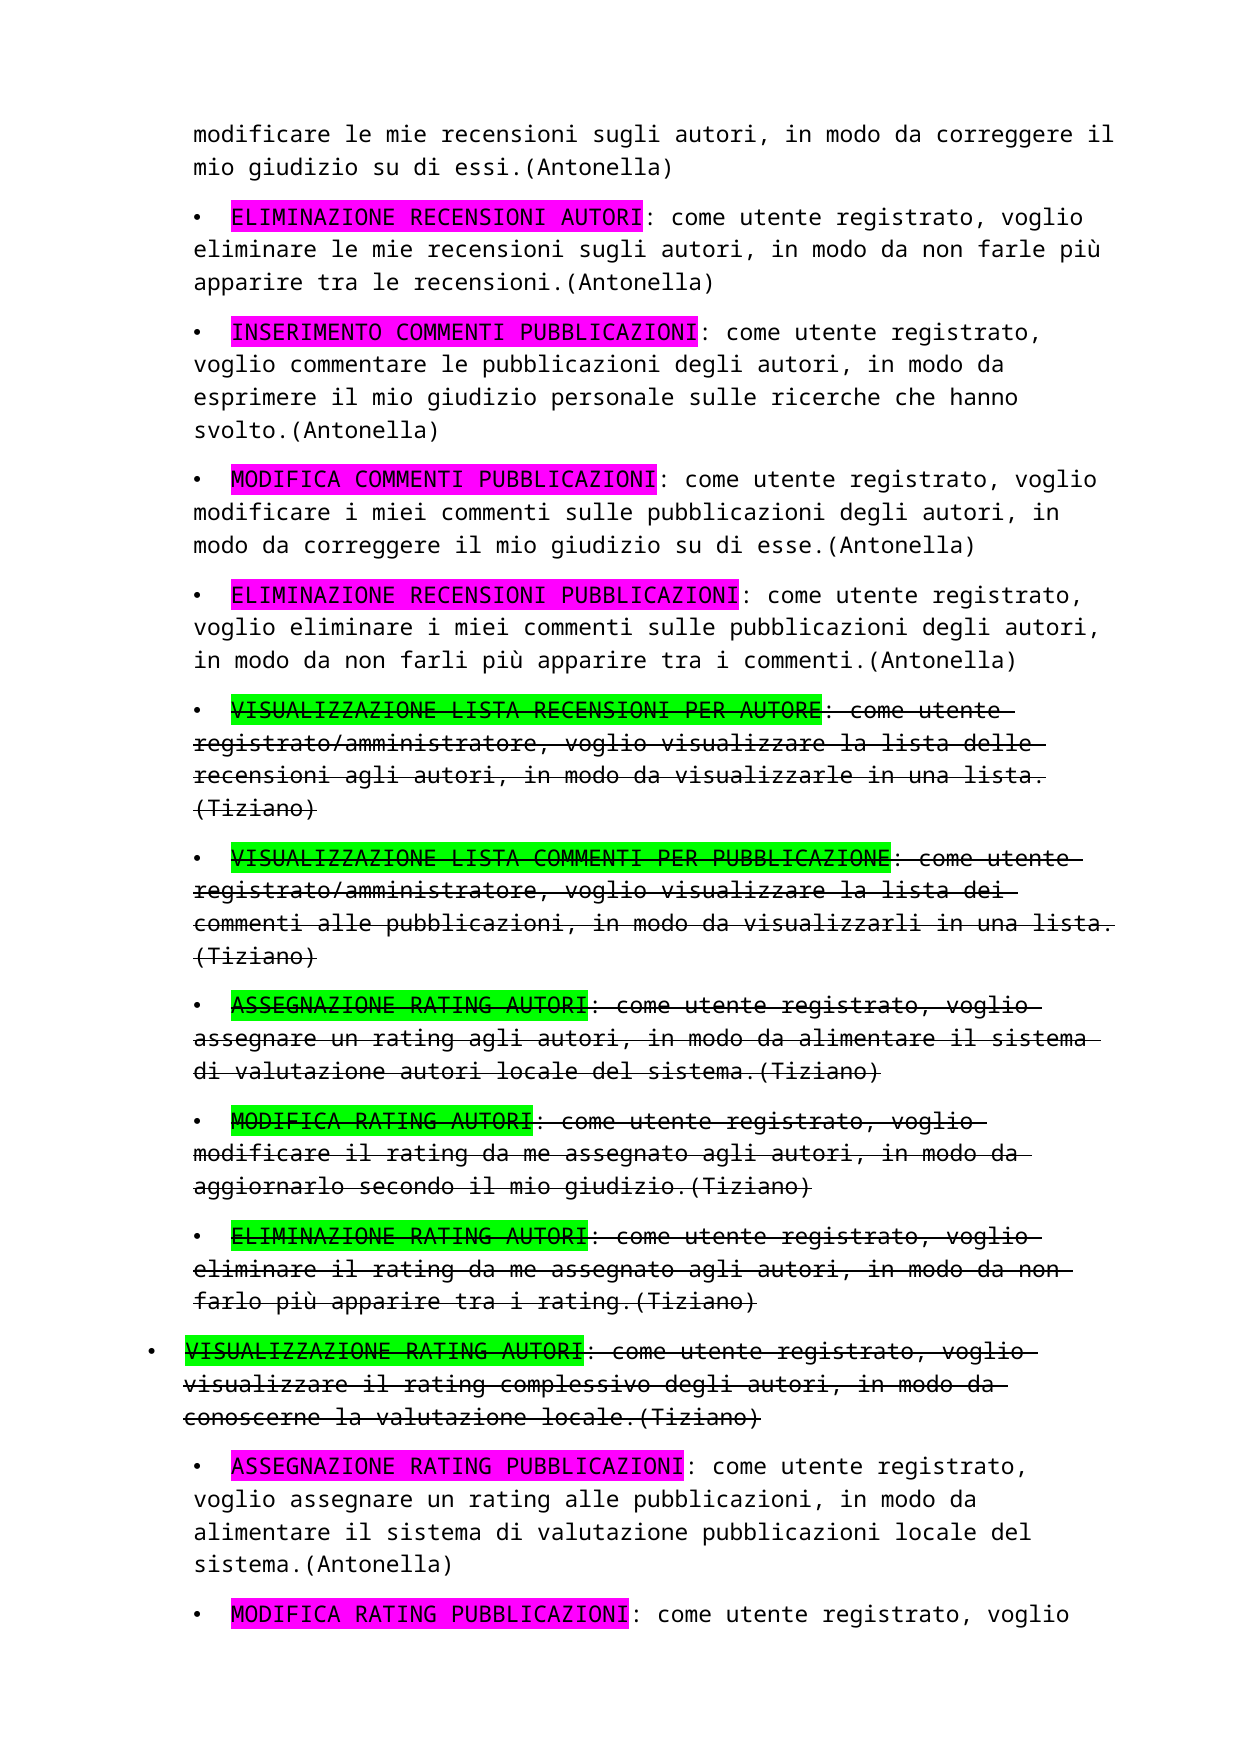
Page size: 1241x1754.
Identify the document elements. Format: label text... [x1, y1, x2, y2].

list ASSEGNAZIONE RATING AUTORI: come utente registrato, voglio assegnare un rating agli autori, in modo da alimentare il sistema di valutazione autori locale del sistema.(Tiziano) [156, 989, 1122, 1086]
list VISUALIZZAZIONE RATING AUTORI: come utente registrato, voglio visualizzare il rating complessivo degli autori, in modo da conoscerne la valutazione locale.(Tiziano) [146, 1335, 1122, 1432]
list INSERIMENTO COMMENTI PUBBLICAZIONI: come utente registrato, voglio commentare le pubblicazioni degli autori, in modo da esprimere il mio giudizio personale sulle ricerche che hanno svolto.(Antonella) [156, 316, 1122, 445]
list MODIFICA COMMENTI PUBBLICAZIONI: come utente registrato, voglio modificare i miei commenti sulle pubblicazioni degli autori, in modo da correggere il mio giudizio su di esse.(Antonella) [156, 463, 1122, 560]
list ELIMINAZIONE RATING AUTORI: come utente registrato, voglio eliminare il rating da me assegnato agli autori, in modo da non farlo più apparire tra i rating.(Tiziano) [156, 1220, 1122, 1317]
list ASSEGNAZIONE RATING PUBBLICAZIONI: come utente registrato, voglio assegnare un rating alle pubblicazioni, in modo da alimentare il sistema di valutazione pubblicazioni locale del sistema.(Antonella) [156, 1450, 1122, 1579]
list modificare le mie recensioni sugli autori, in modo da correggere il mio giudizio su di essi.(Antonella) [156, 118, 1122, 182]
list ELIMINAZIONE RECENSIONI AUTORI: come utente registrato, voglio eliminare le mie recensioni sugli autori, in modo da non farle più apparire tra le recensioni.(Antonella) [156, 200, 1122, 297]
list ELIMINAZIONE RECENSIONI PUBBLICAZIONI: come utente registrato, voglio eliminare i miei commenti sulle pubblicazioni degli autori, in modo da non farli più apparire tra i commenti.(Antonella) [156, 578, 1122, 675]
list MODIFICA RATING AUTORI: come utente registrato, voglio modificare il rating da me assegnato agli autori, in modo da aggiornarlo secondo il mio giudizio.(Tiziano) [156, 1104, 1122, 1201]
list MODIFICA RATING PUBBLICAZIONI: come utente registrato, voglio [156, 1598, 1122, 1629]
list VISUALIZZAZIONE LISTA RECENSIONI PER AUTORE: come utente registrato/amministratore, voglio visualizzare la lista delle recensioni agli autori, in modo da visualizzarle in una lista.(Tiziano) [156, 694, 1122, 823]
list VISUALIZZAZIONE LISTA COMMENTI PER PUBBLICAZIONE: come utente registrato/amministratore, voglio visualizzare la lista dei commenti alle pubblicazioni, in modo da visualizzarli in una lista.(Tiziano) [156, 842, 1122, 971]
